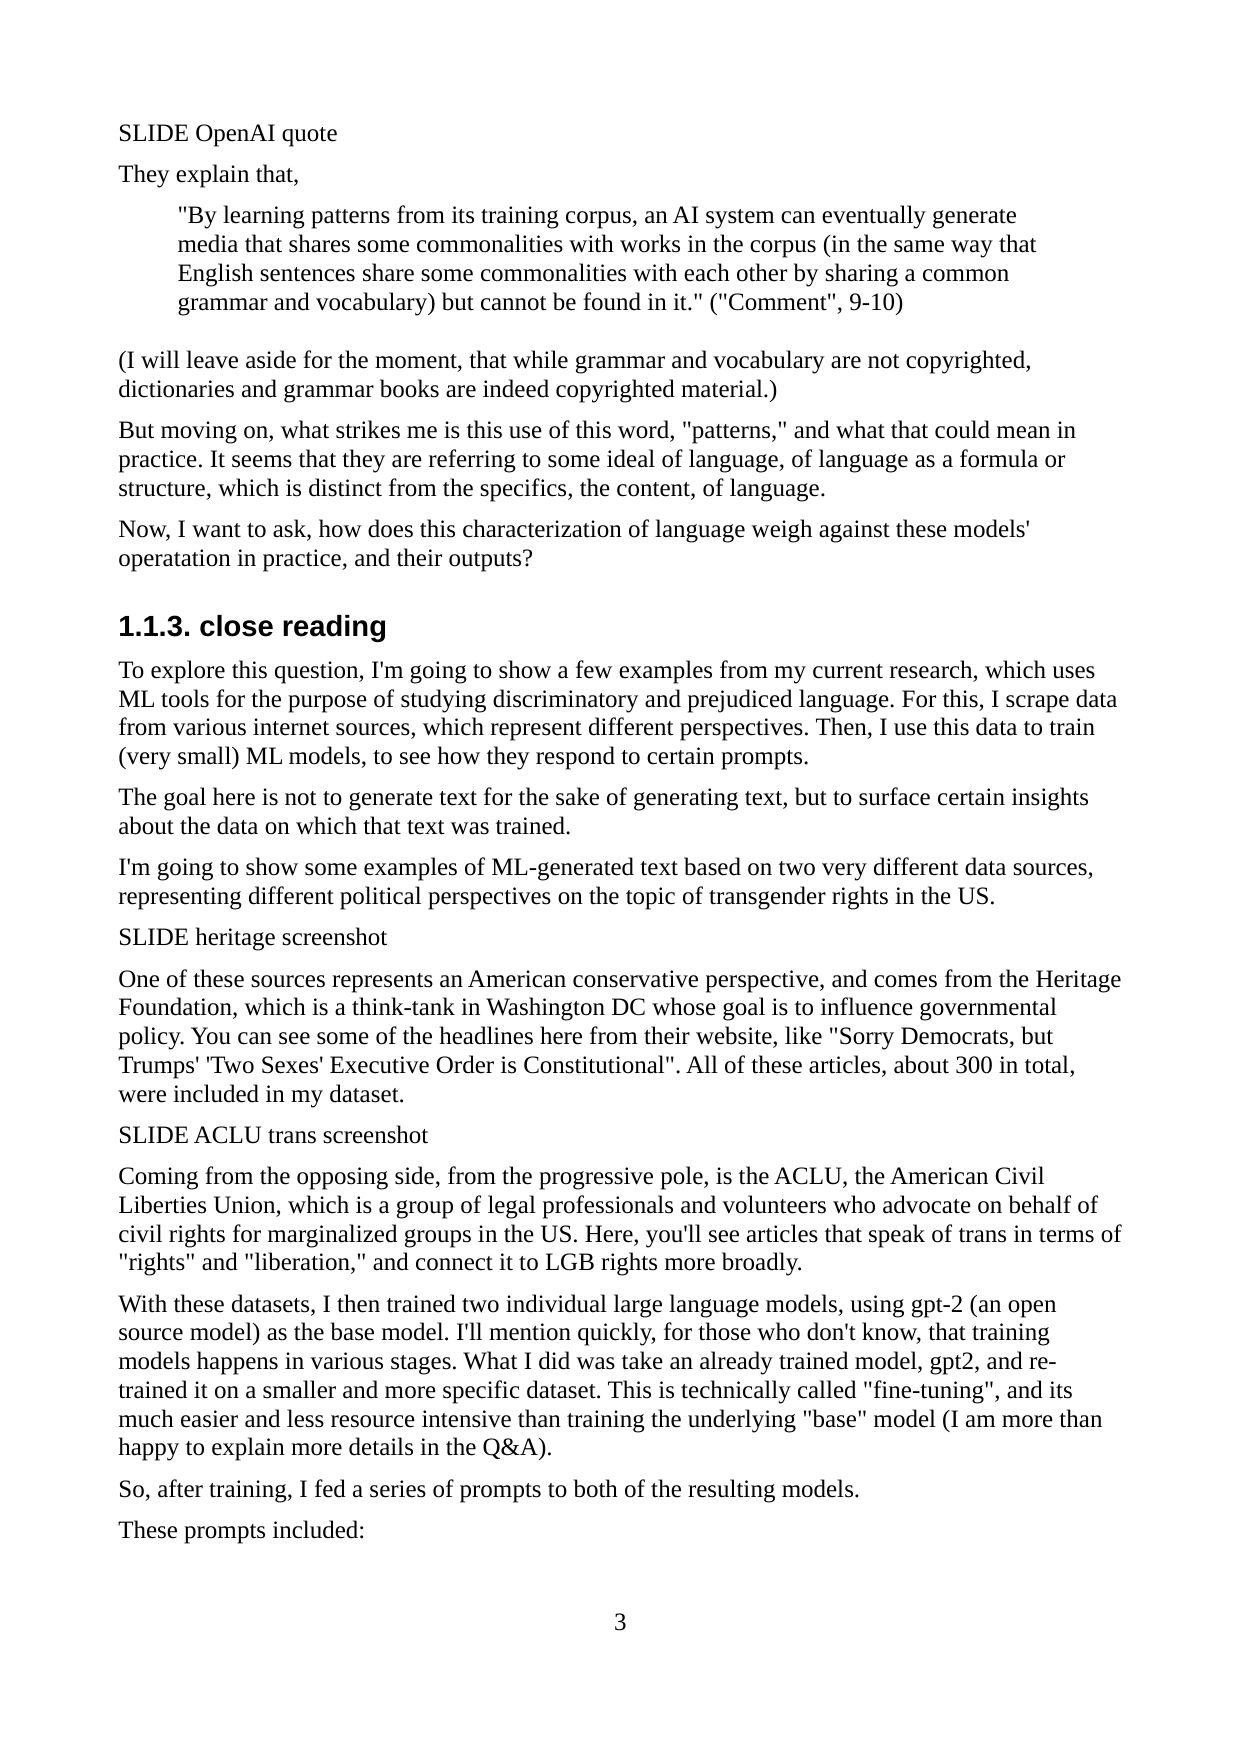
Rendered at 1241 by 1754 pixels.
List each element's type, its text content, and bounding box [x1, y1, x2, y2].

text Coming from the opposing side, from the progressive pole, is the ACLU, the American Civil Liberties Union, which is a group of legal professionals and volunteers who advocate on behalf of civil rights for marginalized groups in the US. Here, you'll see articles that speak of trans in terms of "rights" and "liberation," and connect it to LGB rights more broadly. [118, 1161, 1122, 1276]
text With these datasets, I then trained two individual large language models, using gpt-2 (an open source model) as the base model. I'll mention quickly, for those who don't know, that training models happens in various stages. What I did was take an already trained model, gpt2, and re-trained it on a smaller and more specific dataset. This is technically called "fine-tuning", and its much easier and less resource intensive than training the underlying "base" model (I am more than happy to explain more details in the Q&A). [118, 1289, 1122, 1461]
text To explore this question, I'm going to show a few examples from my current research, which uses ML tools for the purpose of studying discriminatory and prejudiced language. For this, I scrape data from various internet sources, which represent different perspectives. Then, I use this data to train (very small) ML models, to see how they respond to certain prompts. [118, 655, 1122, 770]
text SLIDE OpenAI quote [118, 118, 1122, 147]
text So, after training, I fed a series of prompts to both of the resulting models. [118, 1474, 1122, 1502]
text The goal here is not to generate text for the sake of generating text, but to surface certain insights about the data on which that text was trained. [118, 782, 1122, 840]
text Now, I want to ask, how does this characterization of language weigh against these models' operatation in practice, and their outputs? [118, 514, 1122, 571]
text They explain that, [118, 159, 1122, 188]
text SLIDE ACLU trans screenshot [118, 1120, 1122, 1149]
text SLIDE heritage screenshot [118, 922, 1122, 951]
text But moving on, what strikes me is this use of this word, "patterns," and what that could mean in practice. It seems that they are referring to some ideal of language, of language as a formula or structure, which is distinct from the specifics, the content, of language. [118, 415, 1122, 501]
text I'm going to show some examples of ML-generated text based on two very different data sources, representing different political perspectives on the topic of transgender rights in the US. [118, 852, 1122, 910]
text (I will leave aside for the moment, that while grammar and vocabulary are not copyrighted, dictionaries and grammar books are indeed copyrighted material.) [118, 345, 1122, 403]
text These prompts included: [118, 1515, 1122, 1544]
text One of these sources represents an American conservative perspective, and comes from the Heritage Foundation, which is a think-tank in Washington DC whose goal is to influence governmental policy. You can see some of the headlines here from their website, like "Sorry Democrats, but Trumps' 'Two Sexes' Executive Order is Constitutional". All of these articles, about 300 in total, were included in my dataset. [118, 964, 1122, 1107]
subtitle close reading [118, 609, 1122, 642]
text "By learning patterns from its training corpus, an AI system can eventually generate media that shares some commonalities with works in the corpus (in the same way that English sentences share some commonalities with each other by sharing a common grammar and vocabulary) but cannot be found in it." ("Comment", 9-10) [177, 201, 1063, 316]
